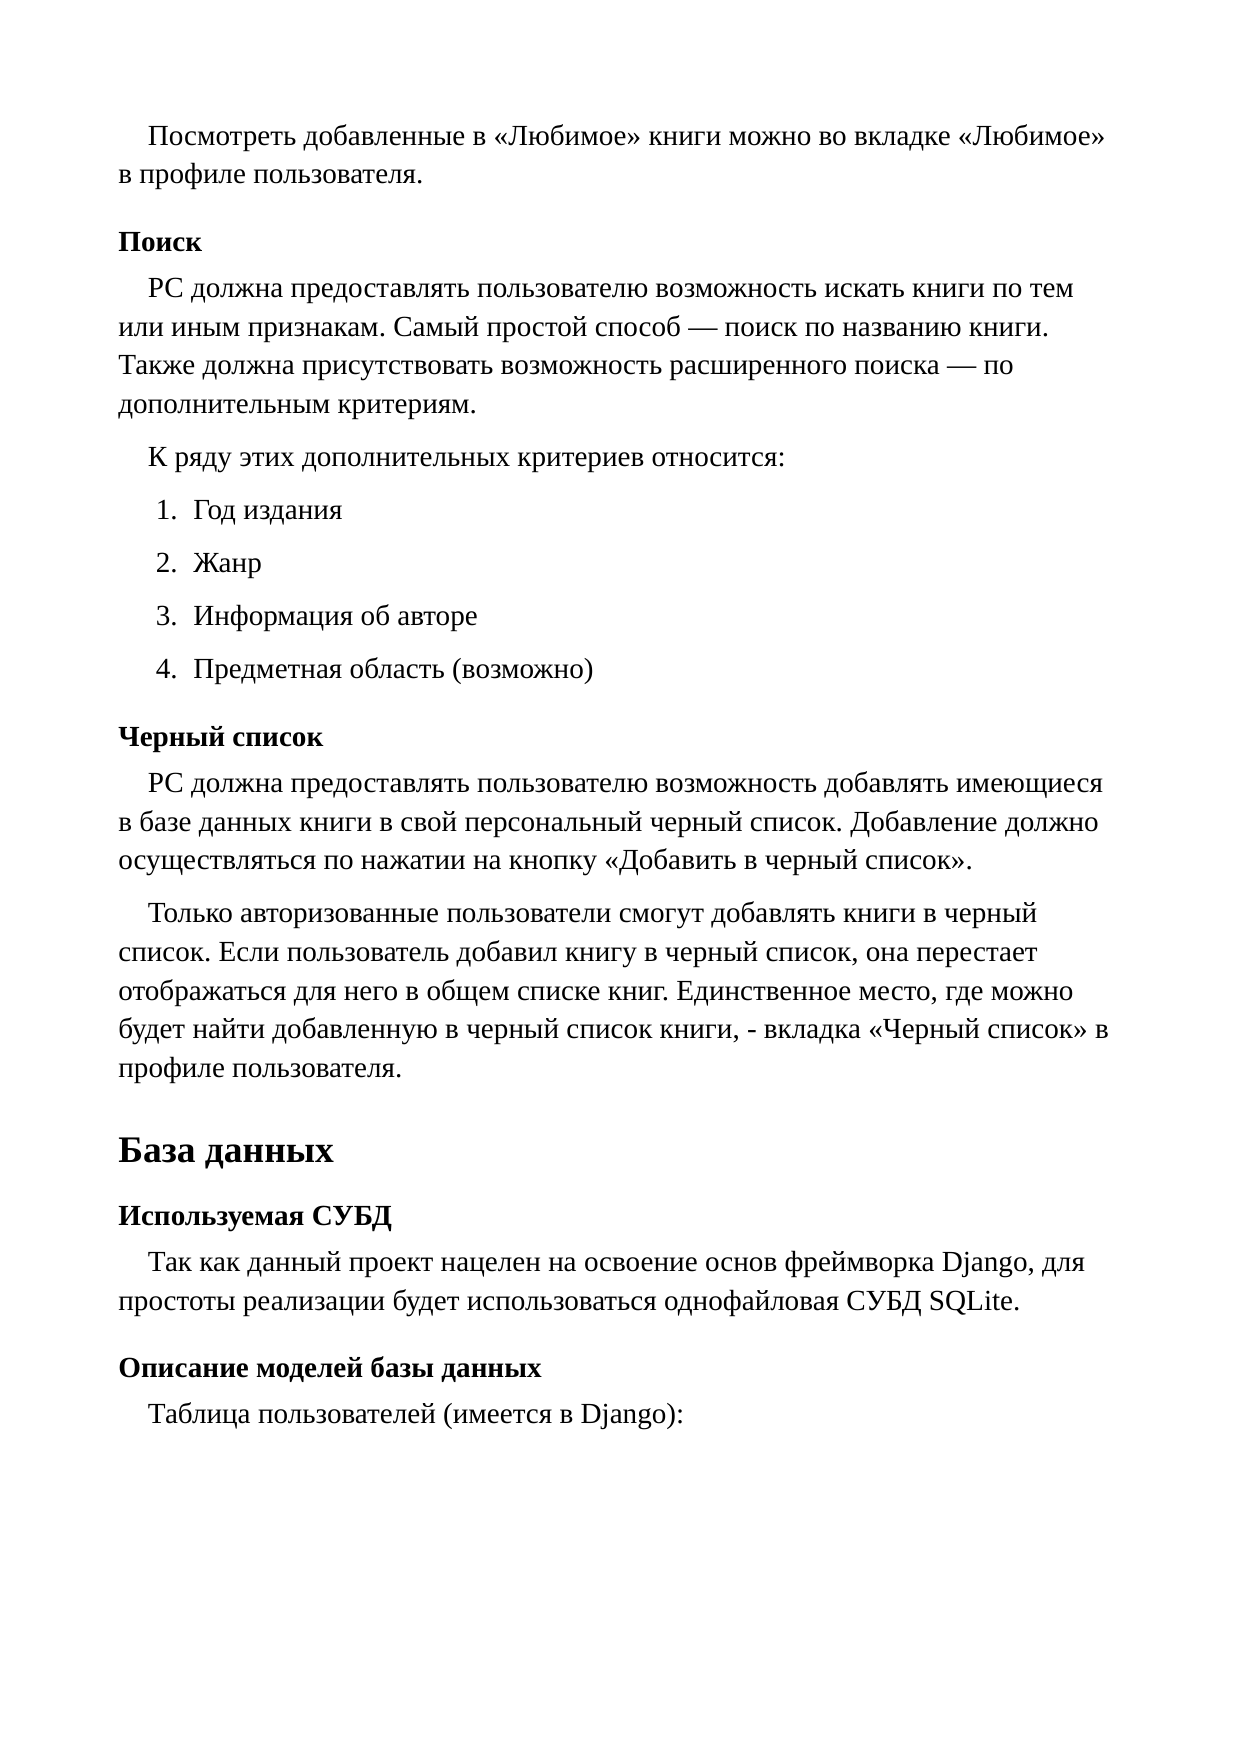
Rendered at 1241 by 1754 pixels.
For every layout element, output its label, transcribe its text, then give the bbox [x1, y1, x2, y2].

text Посмотреть добавленные в «Любимое» книги можно во вкладке «Любимое» в профиле пользователя. [118, 118, 1122, 190]
text РС должна предоставлять пользователю возможность добавлять имеющиеся в базе данных книги в свой персональный черный список. Добавление должно осуществляться по нажатии на кнопку «Добавить в черный список». [118, 765, 1122, 876]
text Так как данный проект нацелен на освоение основ фреймворка Django, для простоты реализации будет использоваться однофайловая СУБД SQLite. [118, 1244, 1122, 1316]
subtitle База данных [118, 1128, 1122, 1171]
text К ряду этих дополнительных критериев относится: [118, 439, 1122, 473]
subtitle Используемая СУБД [118, 1198, 1122, 1232]
subtitle Описание моделей базы данных [118, 1350, 1122, 1384]
text РС должна предоставлять пользователю возможность искать книги по тем или иным признакам. Самый простой способ — поиск по названию книги. Также должна присутствовать возможность расширенного поиска — по дополнительным критериям. [118, 270, 1122, 419]
text Только авторизованные пользователи смогут добавлять книги в черный список. Если пользователь добавил книгу в черный список, она перестает отображаться для него в общем списке книг. Единственное место, где можно будет найти добавленную в черный список книги, - вкладка «Черный список» в профиле пользователя. [118, 896, 1122, 1083]
list Предметная область (возможно) [156, 652, 1122, 685]
list Год издания [156, 492, 1122, 526]
list Жанр [156, 545, 1122, 579]
subtitle Поиск [118, 224, 1122, 258]
list Информация об авторе [156, 598, 1122, 632]
text Таблица пользователей (имеется в Django): [118, 1396, 1122, 1430]
subtitle Черный список [118, 719, 1122, 753]
